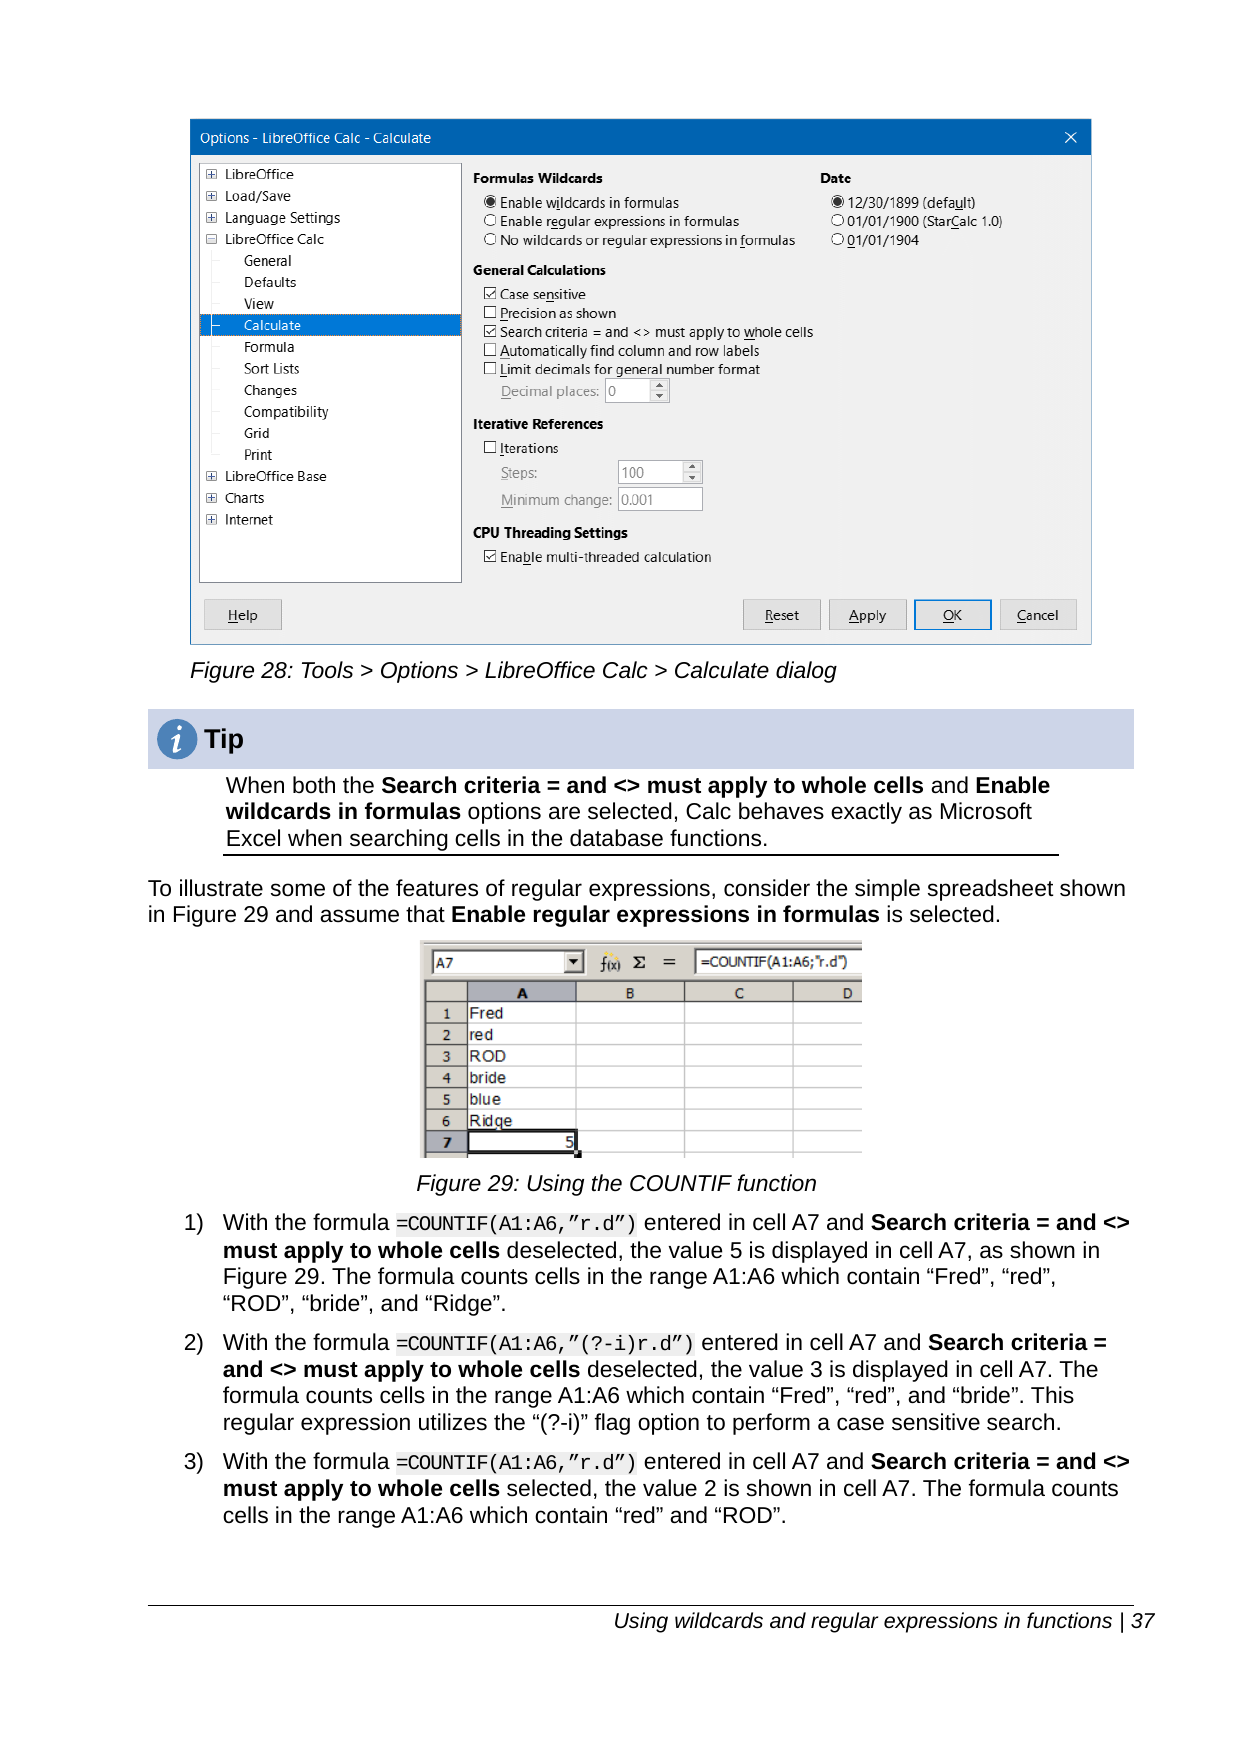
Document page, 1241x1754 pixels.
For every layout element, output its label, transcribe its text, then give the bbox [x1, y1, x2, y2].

text Figure 29: Using the COUNTIF function [416, 1170, 865, 1197]
list With the formula =COUNTIF(A1:A6,”r.d”) entered in cell A7 and Search criteria = and <> must apply to whole cells deselected, the value 5 is displayed in cell A7, as shown in Figure 29. The formula counts cells in the range A1:A6 which contain “Fred”, “red”, “ROD”, “bride”, and “Ridge”. [204, 1209, 1134, 1316]
list With the formula =COUNTIF(A1:A6,”(?-i)r.d”) entered in cell A7 and Search criteria = and <> must apply to whole cells deselected, the value 3 is displayed in cell A7. The formula counts cells in the range A1:A6 which contain “Fred”, “red”, and “bride”. This regular expression utilizes the “(?-i)” flag option to perform a case sensitive search. [204, 1328, 1134, 1435]
picture [190, 118, 1092, 645]
list With the formula =COUNTIF(A1:A6,”r.d”) entered in cell A7 and Search criteria = and <> must apply to whole cells selected, the value 2 is shown in cell A7. The formula counts cells in the range A1:A6 which contain “red” and “ROD”. [204, 1448, 1134, 1528]
text When both the Search criteria = and <> must apply to whole cells and Enable wildcards in formulas options are selected, Calc behaves exactly as Microsoft Excel when searching cells in the database functions. [223, 769, 1059, 854]
subtitle Tip [148, 709, 1134, 769]
text Figure 28: Tools > Options > LibreOffice Calc > Calculate dialog [190, 657, 1092, 684]
picture [419, 940, 862, 1158]
text To illustrate some of the features of regular expressions, consider the simple spreadsheet shown in Figure 29 and assume that Enable regular expressions in formulas is selected. [148, 875, 1134, 927]
